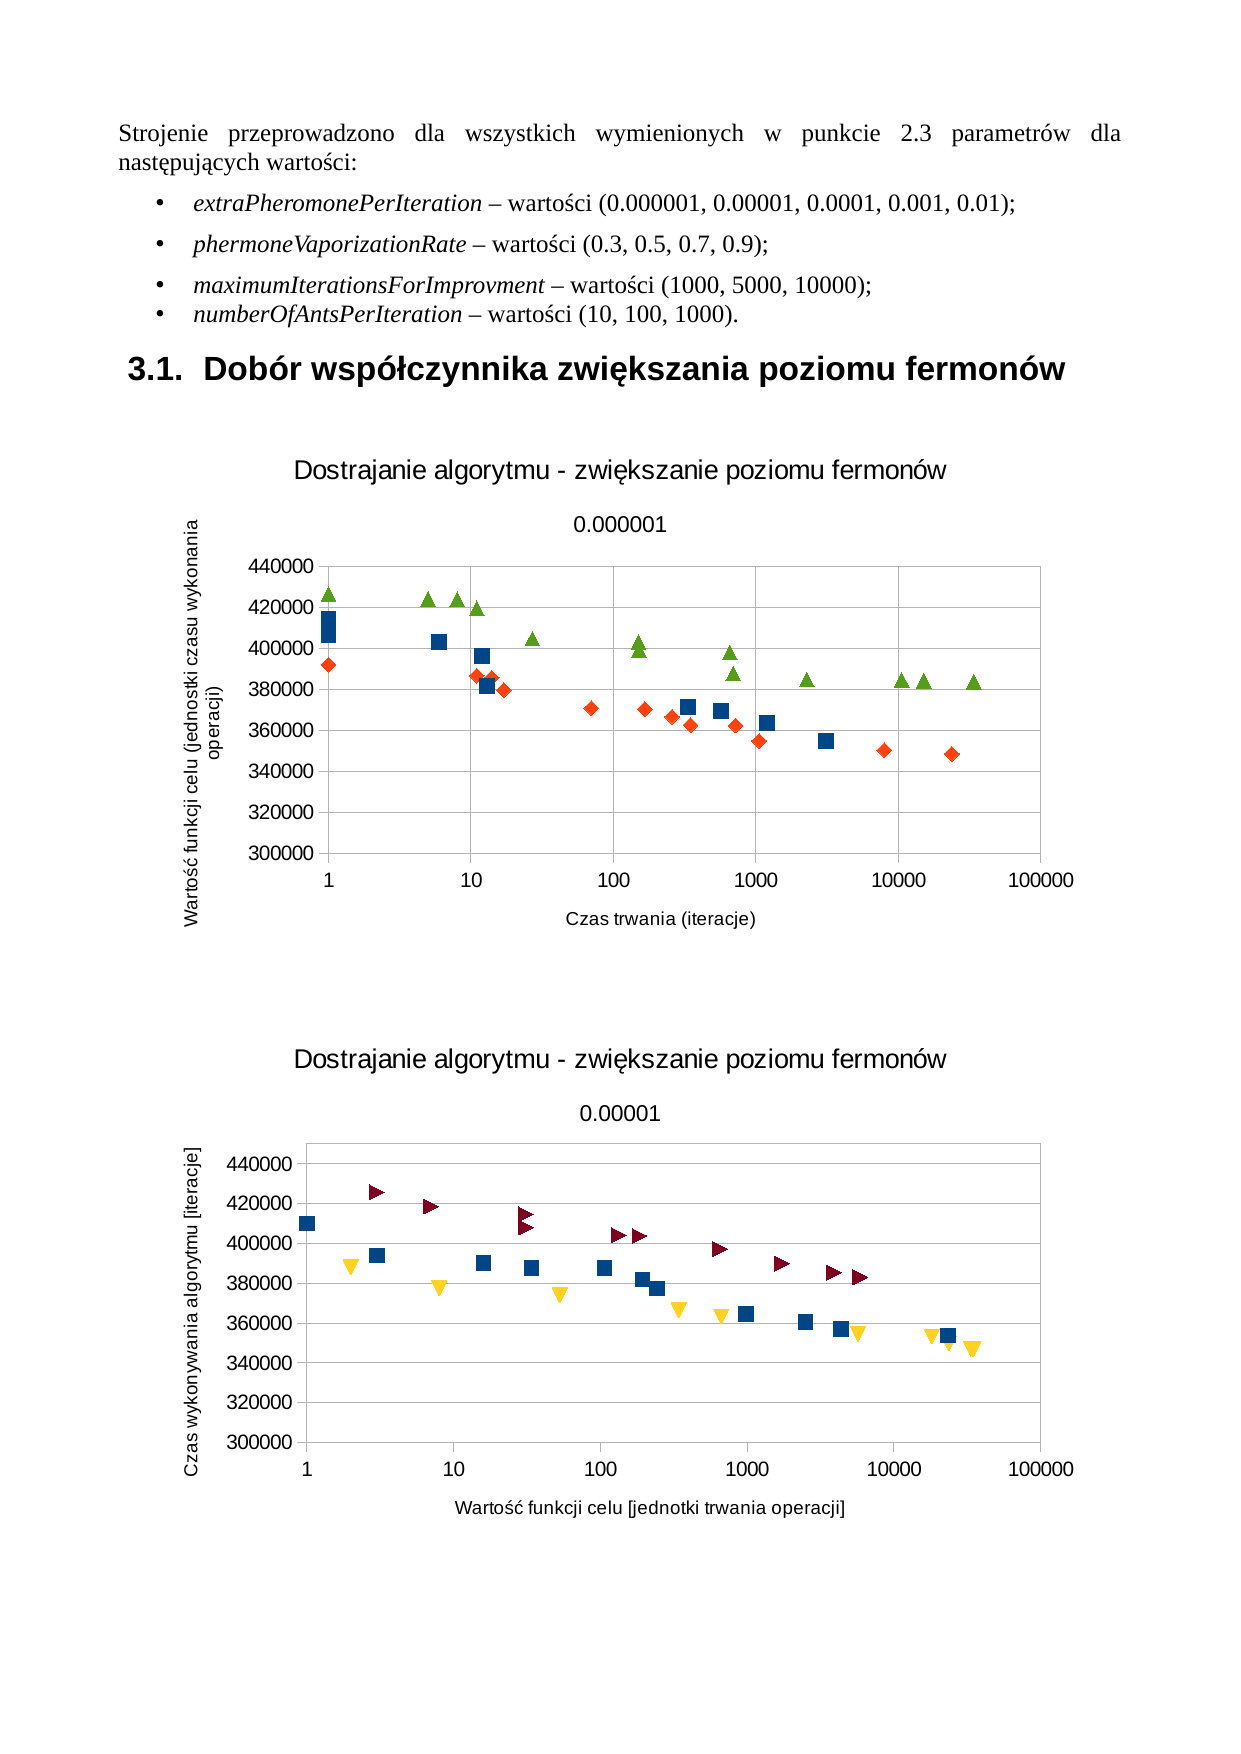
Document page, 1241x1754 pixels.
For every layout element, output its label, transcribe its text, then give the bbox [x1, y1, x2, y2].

list maximumIterationsForImprovment – wartości (1000, 5000, 10000); [156, 271, 1122, 299]
text Strojenie przeprowadzono dla wszystkich wymienionych w punkcie 2.3 parametrów dla następujących wartości: [118, 118, 1122, 176]
subtitle Dobór współczynnika zwiększania poziomu fermonów [118, 349, 1122, 388]
list extraPheromonePerIteration – wartości (0.000001, 0.00001, 0.0001, 0.001, 0.01); [156, 188, 1122, 217]
list phermoneVaporizationRate – wartości (0.3, 0.5, 0.7, 0.9); [156, 229, 1122, 258]
list numberOfAntsPerIteration – wartości (10, 100, 1000). [156, 299, 1122, 328]
